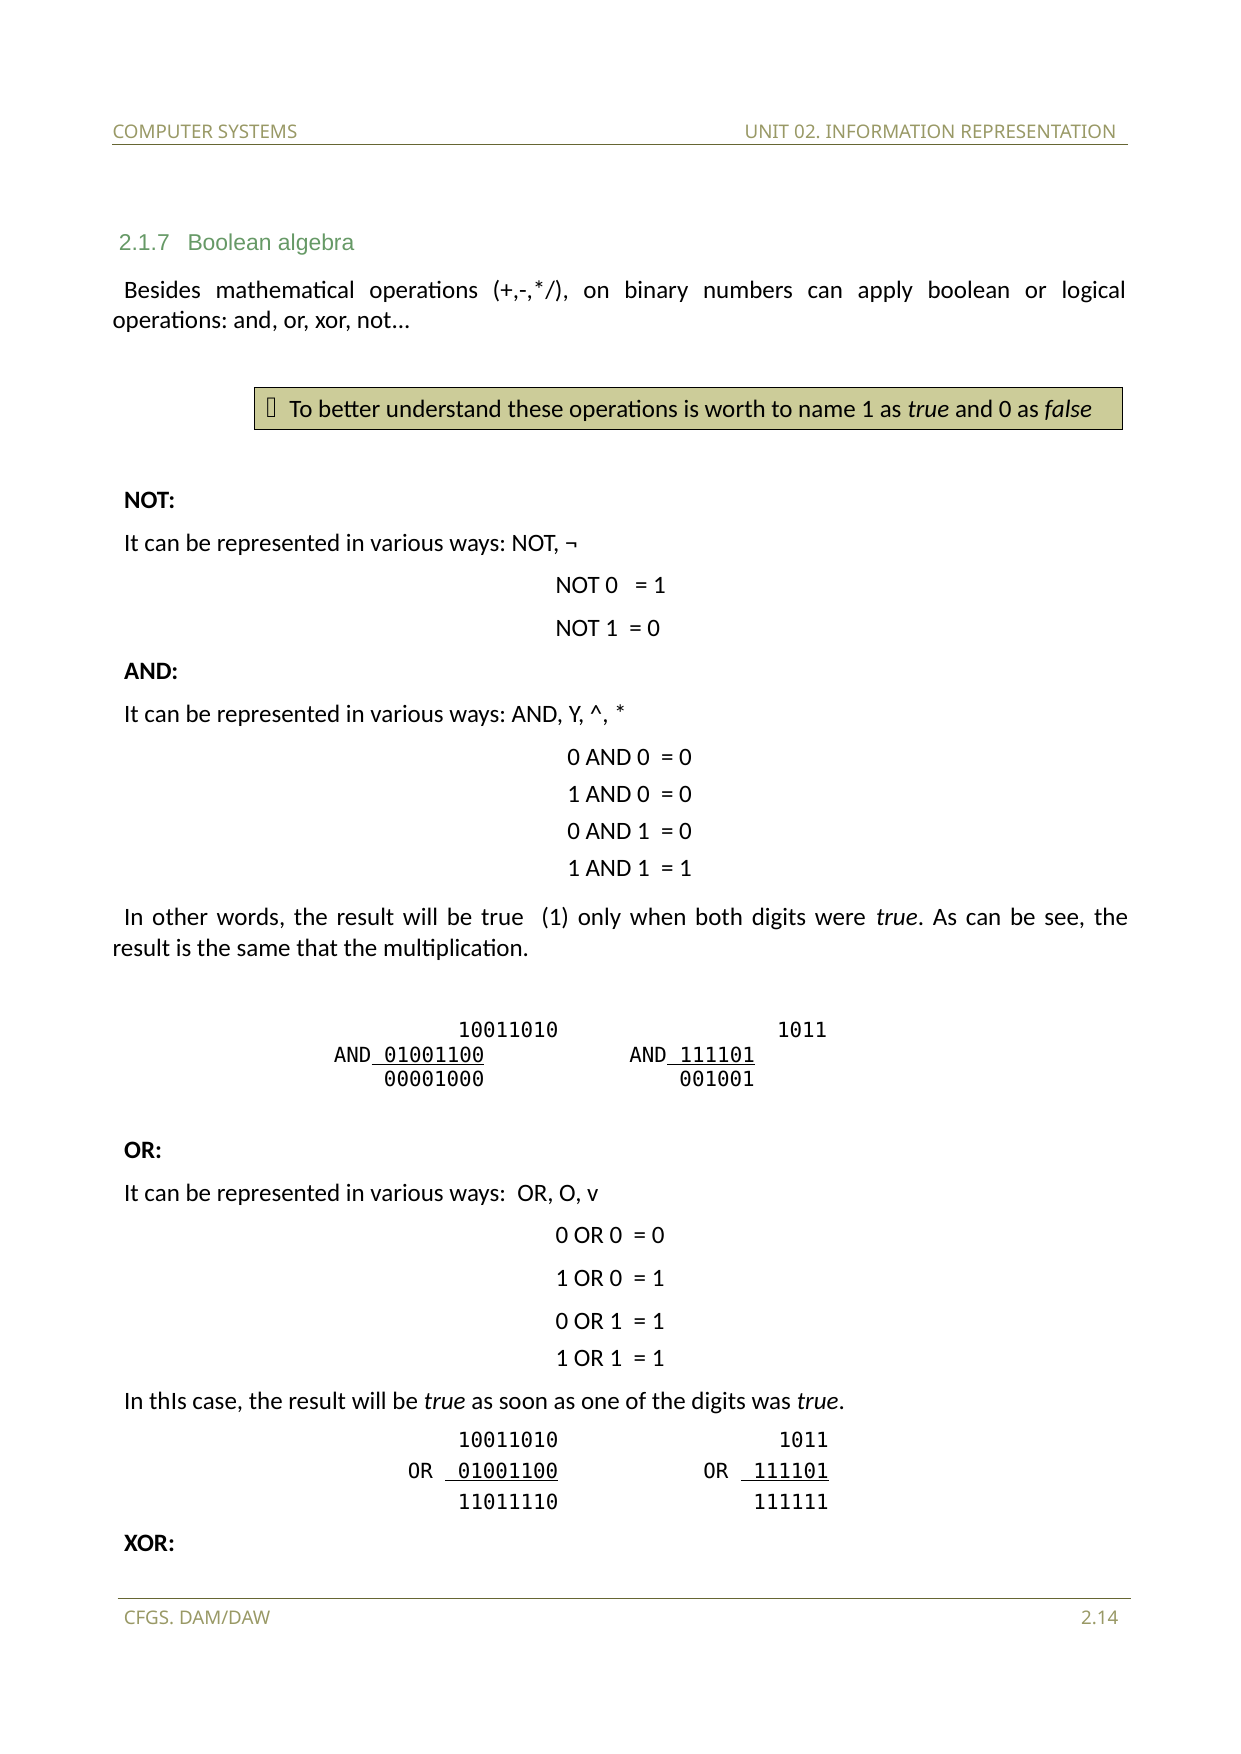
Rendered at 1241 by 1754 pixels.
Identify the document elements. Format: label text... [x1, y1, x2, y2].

text It can be represented in various ways: NOT, ¬ [112, 527, 1128, 557]
text In other words, the result will be true (1) only when both digits were true. As can be see, the result is the same that the multiplication. [112, 901, 1128, 962]
text XOR: [112, 1527, 1128, 1557]
text 0 AND 1 = 0 [555, 816, 1128, 846]
text 11011110 111111 [112, 1490, 1128, 1514]
text AND: [112, 656, 1128, 686]
text OR: [112, 1134, 1128, 1164]
text OR 01001100 OR 111101 [112, 1459, 1128, 1483]
text NOT 1 = 0 [112, 613, 1128, 643]
text Besides mathematical operations (+,-,*/), on binary numbers can apply boolean or logical operations: and, or, xor, not... [112, 274, 1128, 335]
text 10011010 1011 [112, 1428, 1128, 1453]
text 1 AND 1 = 1 [555, 853, 1128, 883]
text 0 OR 0 = 0 [112, 1220, 1128, 1250]
text 1 AND 0 = 0 [555, 778, 1128, 809]
text 0 AND 0 = 0 [555, 741, 1128, 772]
subtitle Boolean algebra [112, 229, 1128, 255]
text  To better understand these operations is worth to name 1 as true and 0 as false [255, 388, 1122, 429]
text 1 OR 0 = 1 [112, 1263, 1128, 1293]
text AND 01001100 AND 111101 [111, 1043, 1128, 1067]
text It can be represented in various ways: AND, Y, ^, * [112, 698, 1128, 729]
text 10011010 1011 [112, 1018, 1128, 1042]
text NOT 0 = 1 [112, 570, 1128, 600]
text 00001000 001001 [111, 1067, 1128, 1091]
text NOT: [112, 484, 1128, 514]
text 1 OR 1 = 1 [112, 1343, 1128, 1373]
text In thIs case, the result will be true as soon as one of the digits was true. [112, 1386, 1128, 1416]
text 0 OR 1 = 1 [112, 1306, 1128, 1336]
text It can be represented in various ways: OR, O, v [112, 1177, 1128, 1207]
